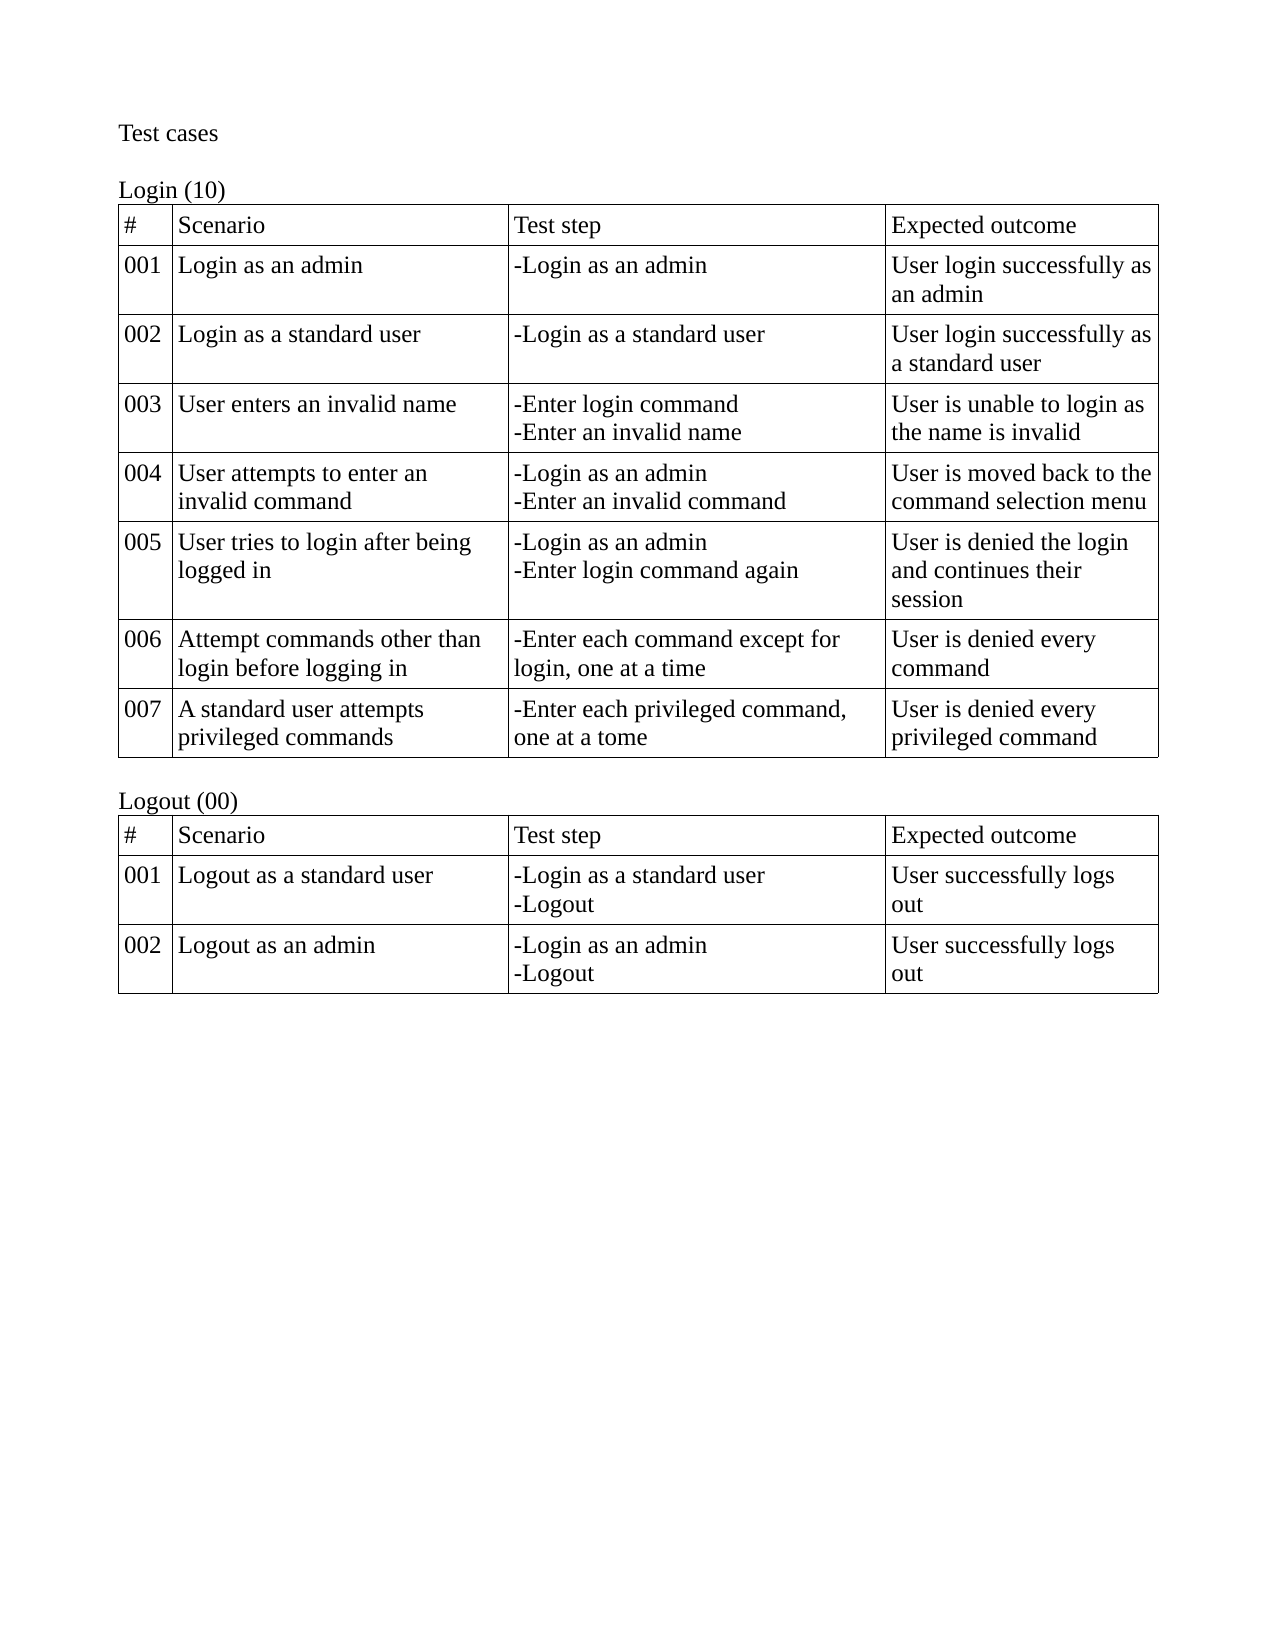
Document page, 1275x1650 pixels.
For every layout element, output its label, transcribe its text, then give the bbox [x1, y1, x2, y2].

table_cell -Login as a standard user [509, 315, 885, 383]
table_header Expected outcome [886, 816, 1158, 855]
table_header # [119, 816, 172, 855]
table_header # [119, 205, 172, 245]
table_header Expected outcome [886, 205, 1158, 245]
table_cell 004 [119, 453, 172, 521]
table_cell -Login as an admin -Enter an invalid command [509, 453, 885, 521]
table_cell -Login as an admin -Enter login command again [509, 522, 885, 619]
table_cell Logout as an admin [173, 925, 508, 993]
table_cell -Login as a standard user -Logout [509, 856, 885, 924]
table_cell User is denied every privileged command [886, 689, 1158, 757]
table_cell User login successfully as a standard user [886, 315, 1158, 383]
text Login (10) [118, 176, 1157, 204]
table_cell -Enter each privileged command, one at a tome [509, 689, 885, 757]
table_cell -Enter each command except for login, one at a time [509, 620, 885, 688]
text Logout (00) [118, 786, 1157, 814]
table_cell User successfully logs out [886, 856, 1158, 924]
table_header Scenario [173, 205, 508, 245]
table_cell 002 [119, 925, 172, 993]
table_cell User tries to login after being logged in [173, 522, 508, 619]
table_cell Login as an admin [173, 246, 508, 314]
table_cell User is moved back to the command selection menu [886, 453, 1158, 521]
table_cell 007 [119, 689, 172, 757]
table_cell Attempt commands other than login before logging in [173, 620, 508, 688]
text Test cases [118, 118, 1157, 147]
table_cell -Login as an admin -Logout [509, 925, 885, 993]
table_cell User is denied the login and continues their session [886, 522, 1158, 619]
table_cell -Login as an admin [509, 246, 885, 314]
table_cell -Enter login command -Enter an invalid name [509, 384, 885, 452]
table_cell 005 [119, 522, 172, 619]
table_cell 001 [119, 246, 172, 314]
table_cell Login as a standard user [173, 315, 508, 383]
table_cell 001 [119, 856, 172, 924]
table_cell Logout as a standard user [173, 856, 508, 924]
table_header Test step [509, 205, 885, 245]
table_cell 003 [119, 384, 172, 452]
table_cell User is denied every command [886, 620, 1158, 688]
table_cell User enters an invalid name [173, 384, 508, 452]
table_cell 006 [119, 620, 172, 688]
table_header Scenario [173, 816, 508, 855]
table_cell 002 [119, 315, 172, 383]
table_cell A standard user attempts privileged commands [173, 689, 508, 757]
table_cell User successfully logs out [886, 925, 1158, 993]
table_header Test step [509, 816, 885, 855]
table_cell User attempts to enter an invalid command [173, 453, 508, 521]
table_cell User login successfully as an admin [886, 246, 1158, 314]
table_cell User is unable to login as the name is invalid [886, 384, 1158, 452]
